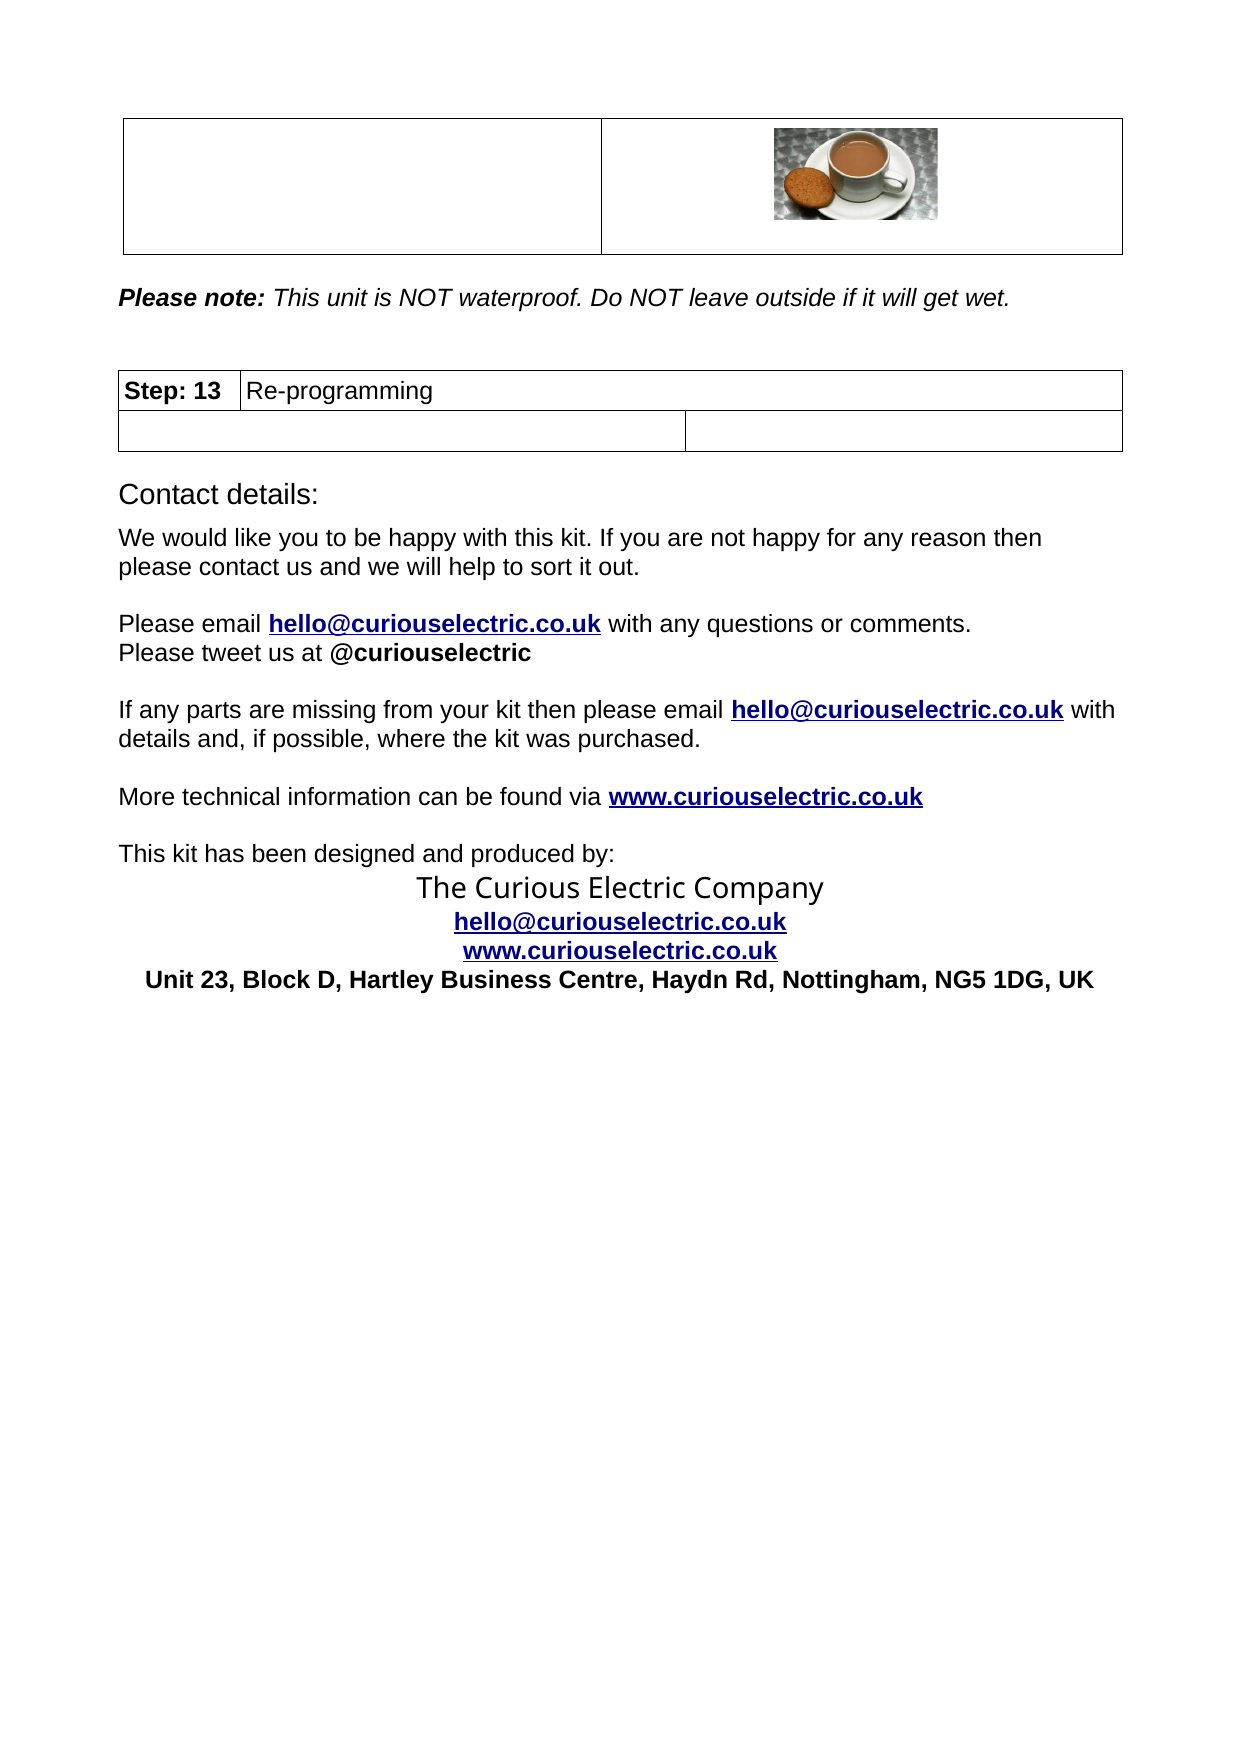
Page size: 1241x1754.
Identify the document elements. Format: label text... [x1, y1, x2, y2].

text hello@curiouselectric.co.uk [118, 907, 1122, 936]
table_header Step: 13 [119, 371, 240, 410]
table_cell [124, 119, 601, 254]
subtitle Contact details: [118, 477, 1122, 510]
text The Curious Electric Company [118, 868, 1122, 907]
text Please note: This unit is NOT waterproof. Do NOT leave outside if it will get wet. [118, 283, 1122, 312]
text This kit has been designed and produced by: [118, 839, 1122, 868]
text Unit 23, Block D, Hartley Business Centre, Haydn Rd, Nottingham, NG5 1DG, UK [118, 965, 1122, 994]
text If any parts are missing from your kit then please email hello@curiouselectric.co.uk with details and, if possible, where the kit was purchased. [118, 695, 1122, 753]
table_cell [602, 119, 1122, 254]
table_cell [686, 411, 1122, 451]
text More technical information can be found via www.curiouselectric.co.uk [118, 781, 1122, 810]
text Please email hello@curiouselectric.co.uk with any questions or comments. [118, 609, 1122, 638]
text www.curiouselectric.co.uk [118, 936, 1122, 965]
table_header Re-programming [241, 371, 1122, 410]
text We would like you to be happy with this kit. If you are not happy for any reason then please contact us and we will help to sort it out. [118, 523, 1122, 580]
table_cell [119, 411, 685, 451]
text Please tweet us at @curiouselectric [118, 638, 1122, 666]
picture [774, 128, 938, 220]
